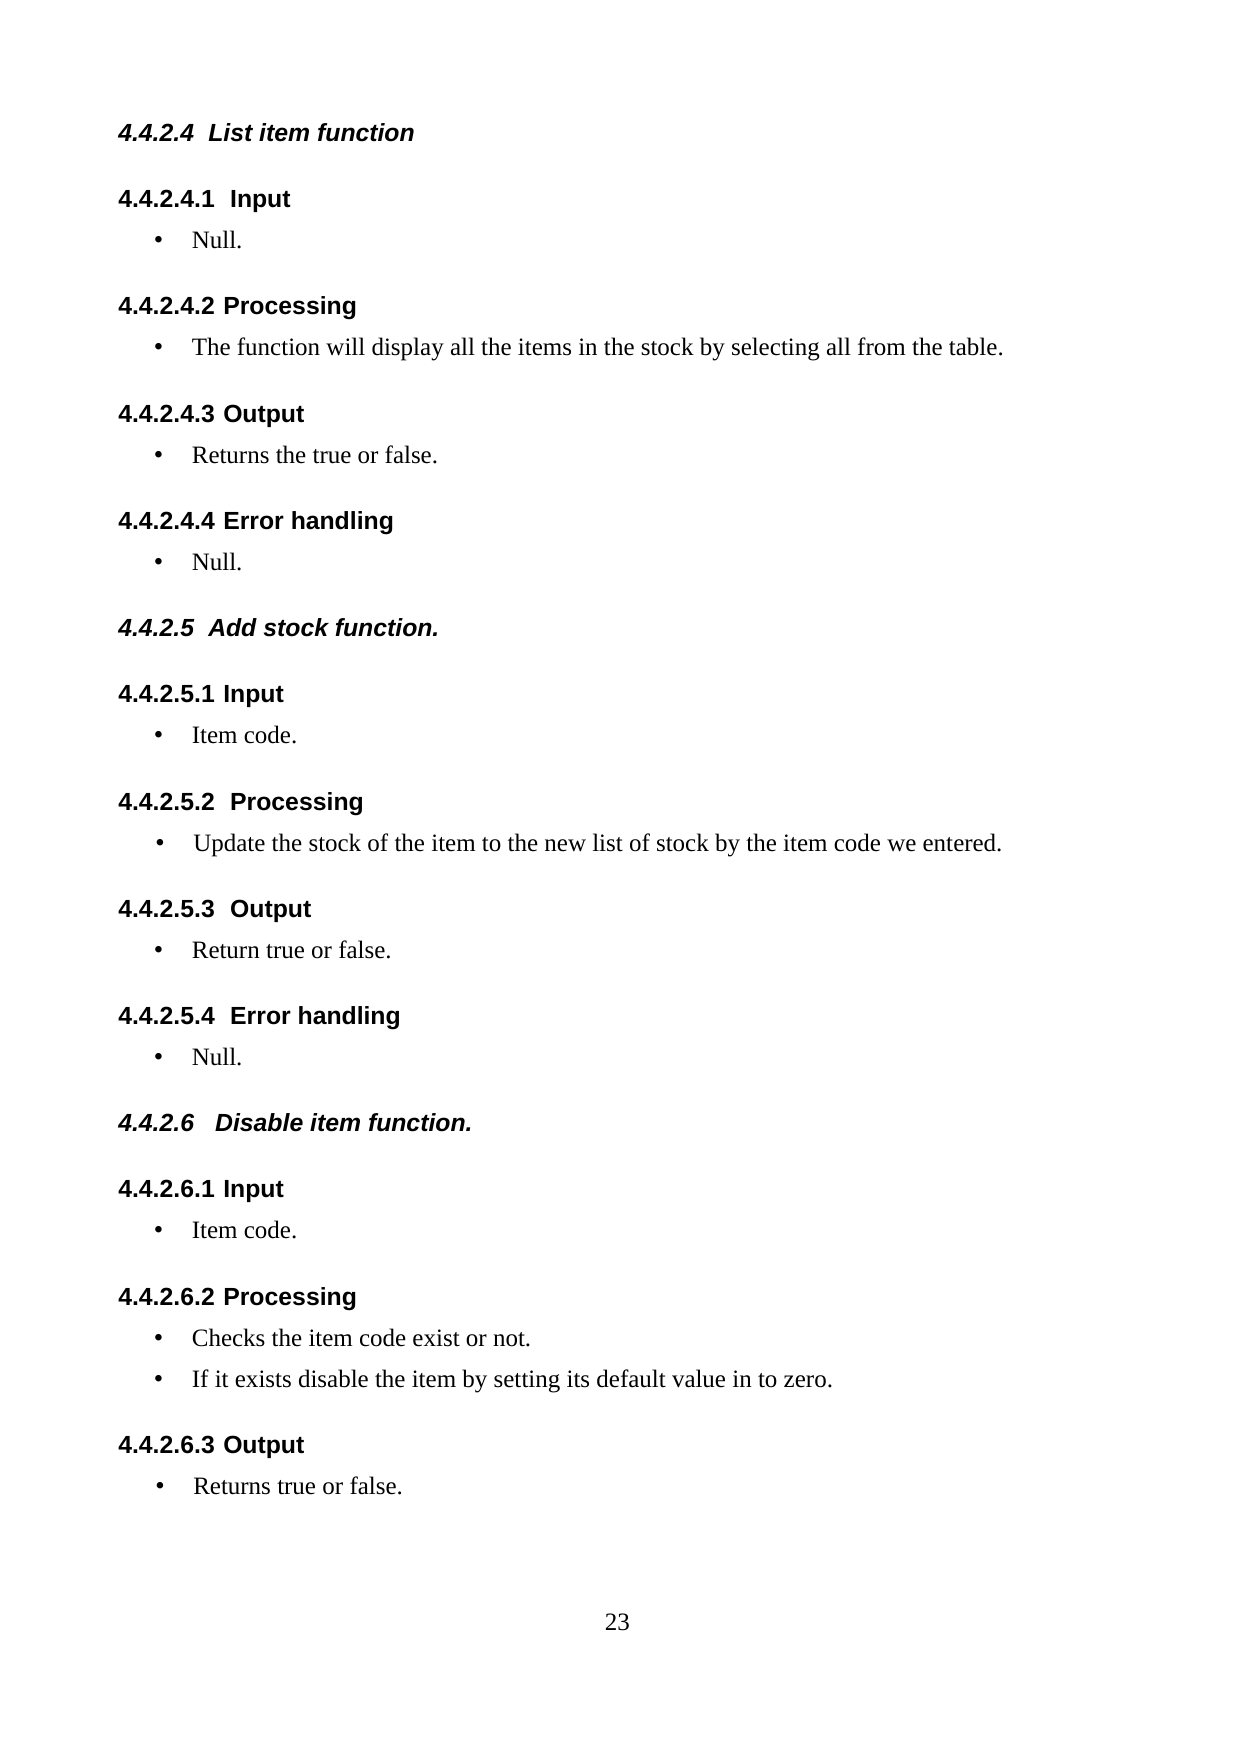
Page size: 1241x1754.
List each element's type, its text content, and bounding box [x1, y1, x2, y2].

subtitle Processing [118, 787, 1122, 815]
list The function will display all the items in the stock by selecting all from the table. [154, 332, 1122, 361]
subtitle Disable item function. [118, 1108, 1122, 1137]
list Checks the item code exist or not. [154, 1323, 1122, 1352]
subtitle Output [118, 399, 1122, 427]
list Return true or false. [154, 935, 1122, 964]
list Null. [154, 225, 1122, 254]
list Null. [154, 1042, 1122, 1071]
list Update the stock of the item to the new list of stock by the item code we entered. [156, 828, 1122, 856]
list If it exists disable the item by setting its default value in to zero. [154, 1364, 1122, 1393]
subtitle Input [118, 184, 1122, 213]
subtitle Output [118, 1430, 1122, 1459]
list Item code. [154, 1216, 1122, 1244]
subtitle Output [118, 894, 1122, 922]
list Null. [154, 547, 1122, 576]
subtitle Error handling [118, 506, 1122, 534]
subtitle Input [118, 1174, 1122, 1203]
subtitle Add stock function. [118, 613, 1122, 642]
list Returns the true or false. [154, 440, 1122, 468]
subtitle List item function [118, 118, 1122, 147]
list Item code. [154, 720, 1122, 749]
subtitle Processing [118, 291, 1122, 320]
subtitle Processing [118, 1282, 1122, 1310]
subtitle Error handling [118, 1001, 1122, 1030]
list Returns true or false. [156, 1471, 1122, 1500]
subtitle Input [118, 679, 1122, 708]
